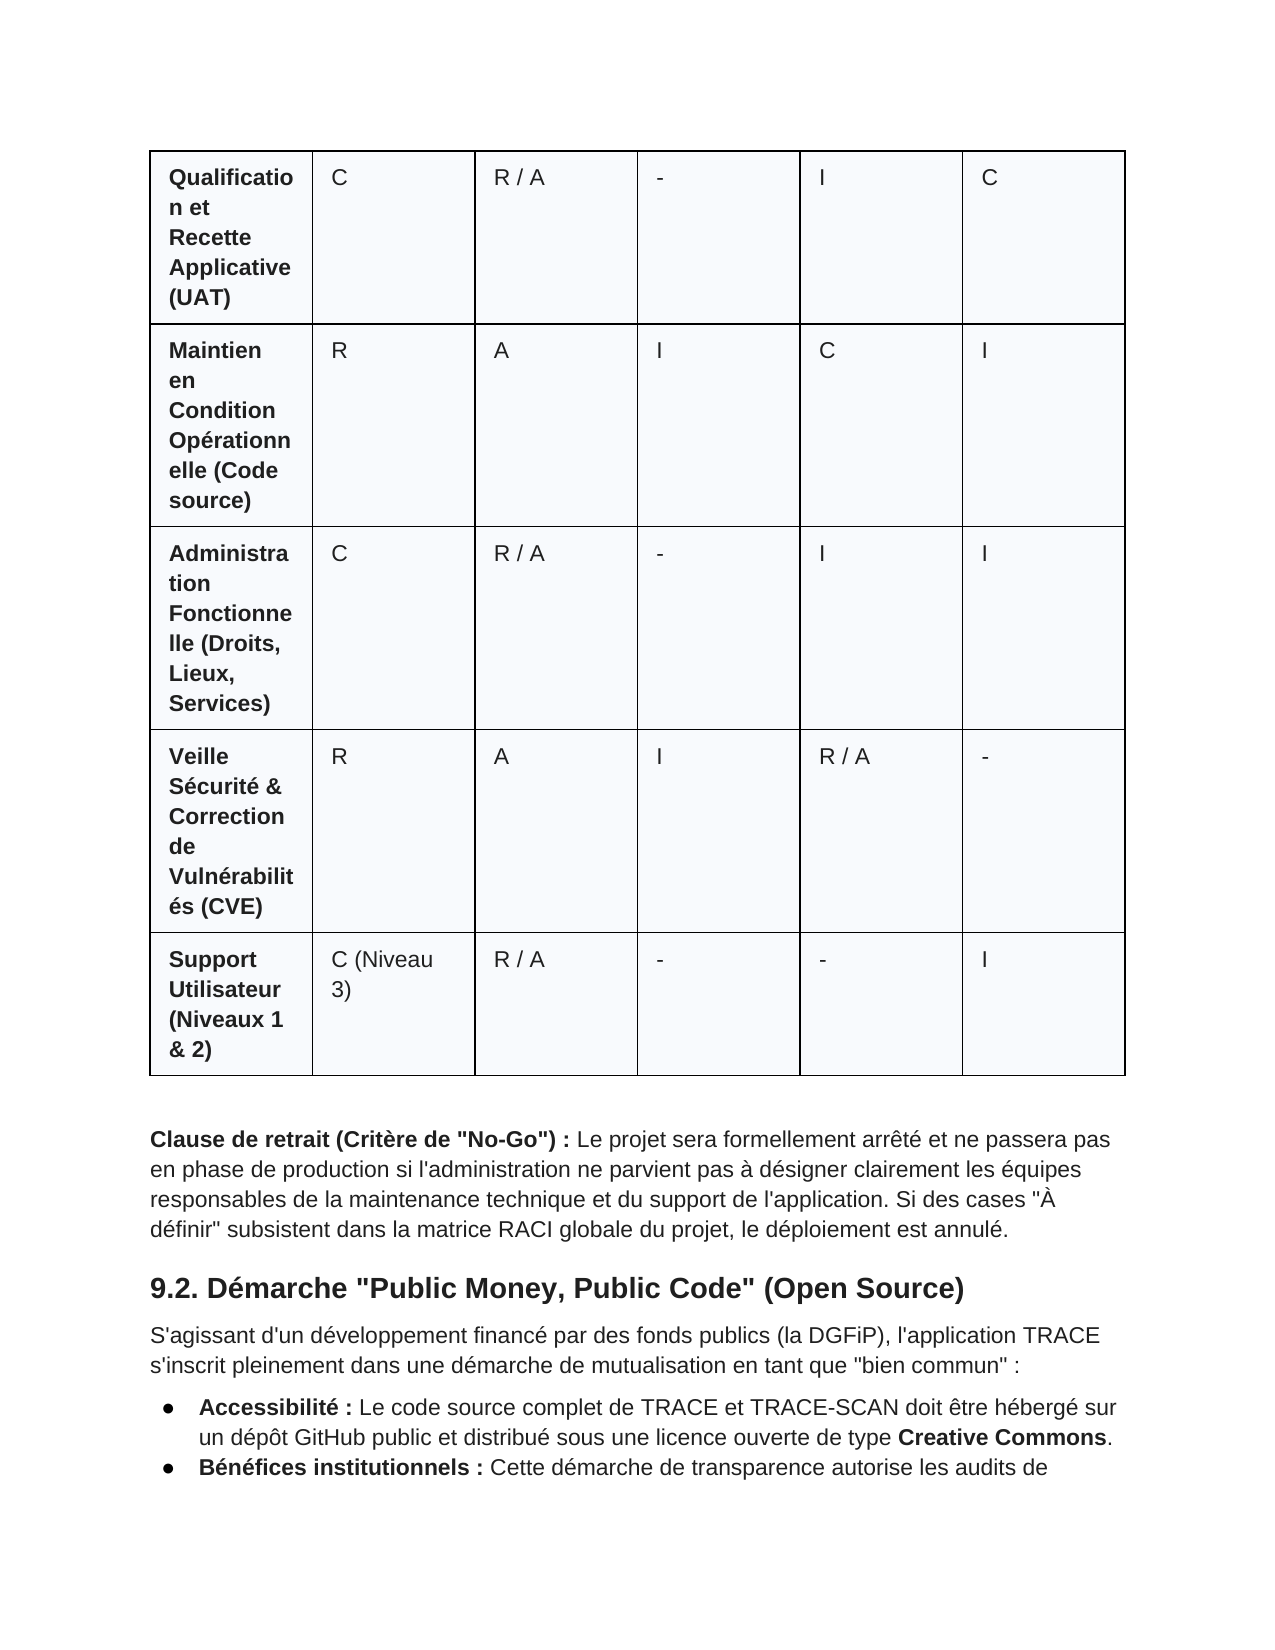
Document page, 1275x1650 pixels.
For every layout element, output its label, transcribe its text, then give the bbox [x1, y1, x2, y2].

table_cell R / A [476, 933, 637, 1074]
table_cell R [313, 325, 474, 526]
table_cell I [801, 527, 962, 729]
table_cell C [313, 527, 474, 729]
table_cell I [963, 933, 1124, 1074]
table_cell Veille Sécurité & Correction de Vulnérabilités (CVE) [151, 730, 312, 932]
table_cell - [638, 933, 799, 1074]
table_cell Maintien en Condition Opérationnelle (Code source) [151, 325, 312, 526]
table_cell - [638, 527, 799, 729]
table_cell I [801, 152, 962, 323]
list Bénéfices institutionnels : Cette démarche de transparence autorise les audits de [161, 1454, 1125, 1481]
list Accessibilité : Le code source complet de TRACE et TRACE-SCAN doit être hébergé sur un dépôt GitHub public et distribué sous une licence ouverte de type Creative Commons. [161, 1394, 1125, 1451]
table_cell Qualification et Recette Applicative (UAT) [151, 152, 312, 323]
table_cell A [476, 730, 637, 932]
table_cell C [313, 152, 474, 323]
table_cell I [963, 325, 1124, 526]
table_cell C (Niveau 3) [313, 933, 474, 1074]
table_cell C [801, 325, 962, 526]
text Clause de retrait (Critère de "No-Go") : Le projet sera formellement arrêté et ne passera pas en phase de production si l'administration ne parvient pas à désigner clairement les équipes responsables de la maintenance technique et du support de l'application. Si des cases "À définir" subsistent dans la matrice RACI globale du projet, le déploiement est annulé. [150, 1126, 1125, 1242]
table_cell I [638, 730, 799, 932]
table_cell R / A [476, 152, 637, 323]
table_cell C [963, 152, 1124, 323]
table_cell - [963, 730, 1124, 932]
text S'agissant d'un développement financé par des fonds publics (la DGFiP), l'application TRACE s'inscrit pleinement dans une démarche de mutualisation en tant que "bien commun" : [150, 1322, 1125, 1378]
table_cell I [638, 325, 799, 526]
table_cell R / A [476, 527, 637, 729]
table_cell R [313, 730, 474, 932]
table_cell Administration Fonctionnelle (Droits, Lieux, Services) [151, 527, 312, 729]
table_cell I [963, 527, 1124, 729]
table_cell Support Utilisateur (Niveaux 1 & 2) [151, 933, 312, 1074]
table_cell R / A [801, 730, 962, 932]
table_cell A [476, 325, 637, 526]
subtitle 9.2. Démarche "Public Money, Public Code" (Open Source) [150, 1271, 1125, 1305]
table_cell - [638, 152, 799, 323]
table_cell - [801, 933, 962, 1074]
